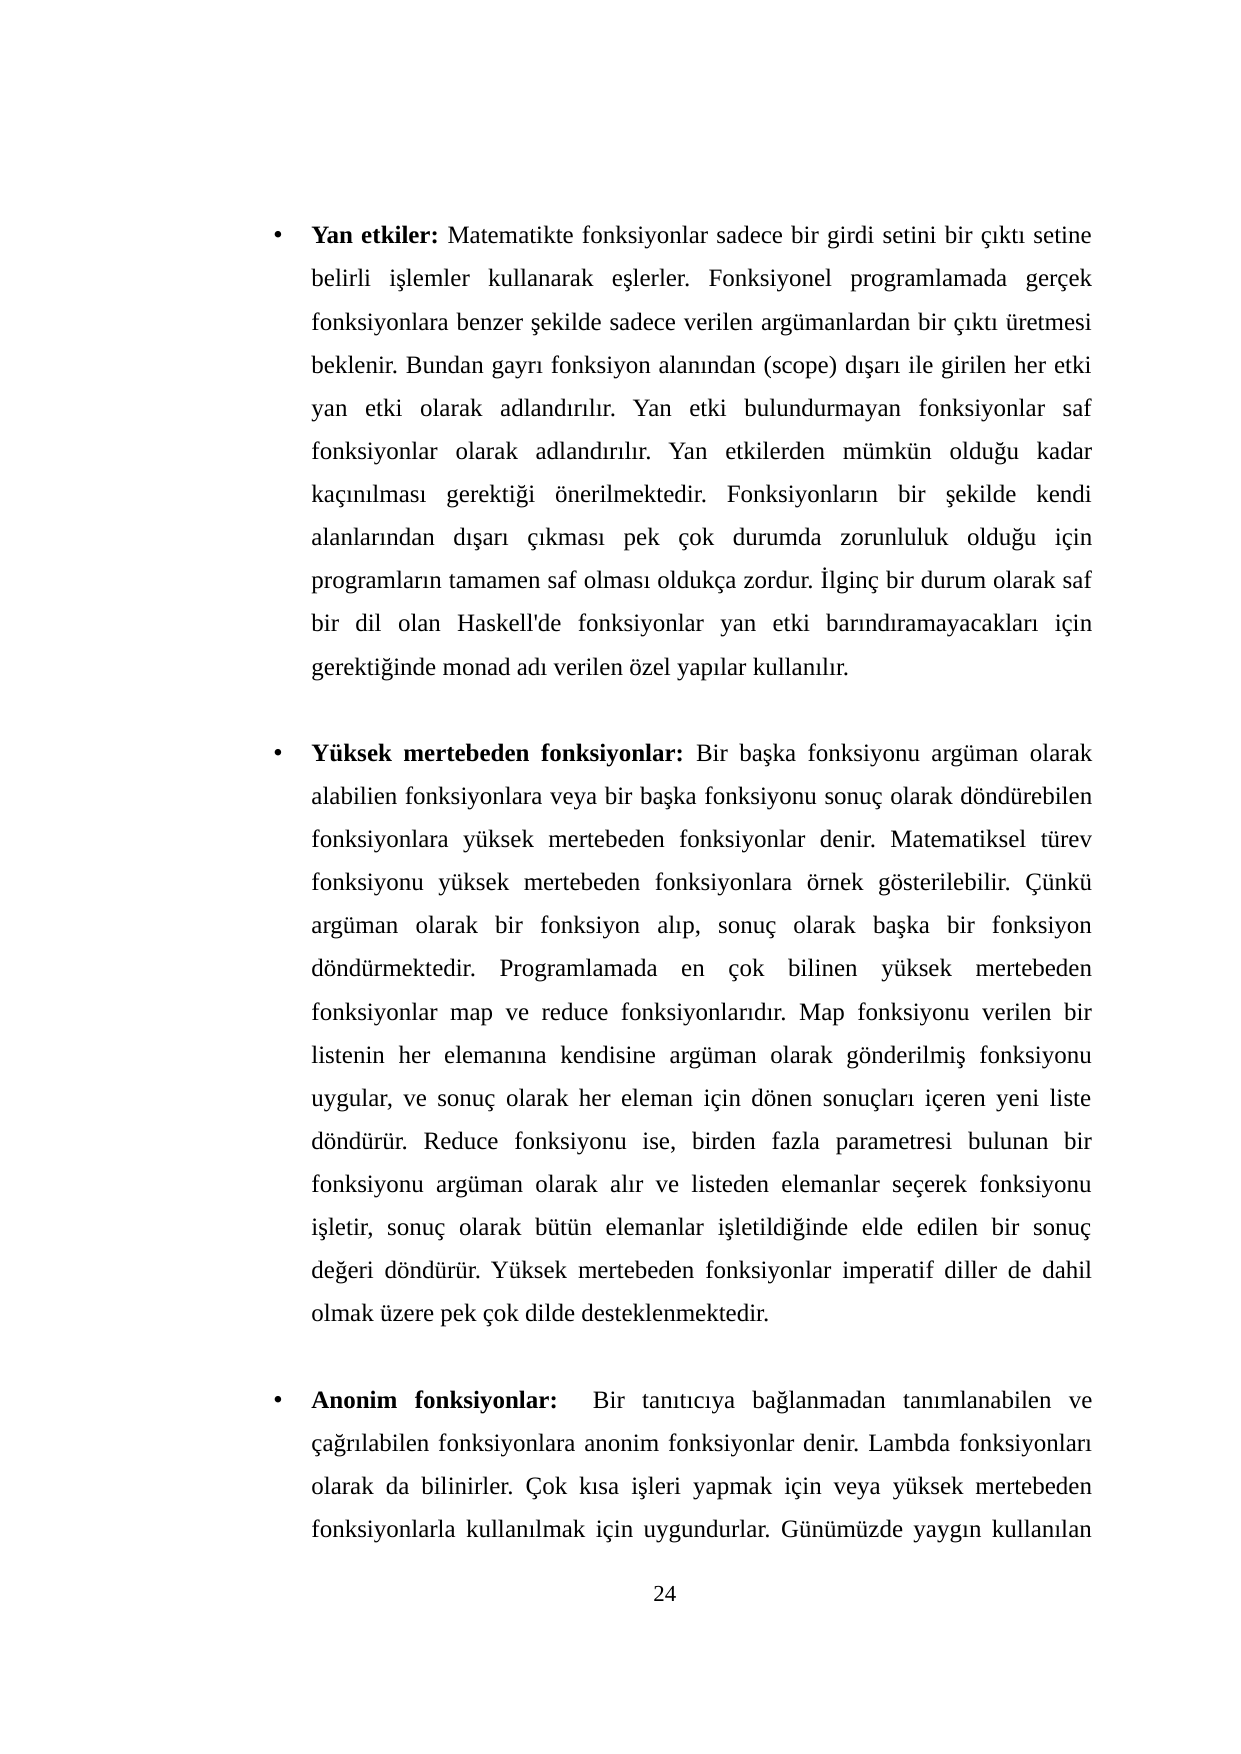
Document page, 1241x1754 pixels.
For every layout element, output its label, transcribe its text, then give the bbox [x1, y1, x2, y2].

list Anonim fonksiyonlar: Bir tanıtıcıya bağlanmadan tanımlanabilen ve çağrılabilen fonksiyonlara anonim fonksiyonlar denir. Lambda fonksiyonları olarak da bilinirler. Çok kısa işleri yapmak için veya yüksek mertebeden fonksiyonlarla kullanılmak için uygundurlar. Günümüzde yaygın kullanılan [274, 1385, 1093, 1543]
list Yüksek mertebeden fonksiyonlar: Bir başka fonksiyonu argüman olarak alabilien fonksiyonlara veya bir başka fonksiyonu sonuç olarak döndürebilen fonksiyonlara yüksek mertebeden fonksiyonlar denir. Matematiksel türev fonksiyonu yüksek mertebeden fonksiyonlara örnek gösterilebilir. Çünkü argüman olarak bir fonksiyon alıp, sonuç olarak başka bir fonksiyon döndürmektedir. Programlamada en çok bilinen yüksek mertebeden fonksiyonlar map ve reduce fonksiyonlarıdır. Map fonksiyonu verilen bir listenin her elemanına kendisine argüman olarak gönderilmiş fonksiyonu uygular, ve sonuç olarak her eleman için dönen sonuçları içeren yeni liste döndürür. Reduce fonksiyonu ise, birden fazla parametresi bulunan bir fonksiyonu argüman olarak alır ve listeden elemanlar seçerek fonksiyonu işletir, sonuç olarak bütün elemanlar işletildiğinde elde edilen bir sonuç değeri döndürür. Yüksek mertebeden fonksiyonlar imperatif diller de dahil olmak üzere pek çok dilde desteklenmektedir. [274, 738, 1093, 1327]
list Yan etkiler: Matematikte fonksiyonlar sadece bir girdi setini bir çıktı setine belirli işlemler kullanarak eşlerler. Fonksiyonel programlamada gerçek fonksiyonlara benzer şekilde sadece verilen argümanlardan bir çıktı üretmesi beklenir. Bundan gayrı fonksiyon alanından (scope) dışarı ile girilen her etki yan etki olarak adlandırılır. Yan etki bulundurmayan fonksiyonlar saf fonksiyonlar olarak adlandırılır. Yan etkilerden mümkün olduğu kadar kaçınılması gerektiği önerilmektedir. Fonksiyonların bir şekilde kendi alanlarından dışarı çıkması pek çok durumda zorunluluk olduğu için programların tamamen saf olması oldukça zordur. İlginç bir durum olarak saf bir dil olan Haskell'de fonksiyonlar yan etki barındıramayacakları için gerektiğinde monad adı verilen özel yapılar kullanılır. [274, 220, 1093, 680]
